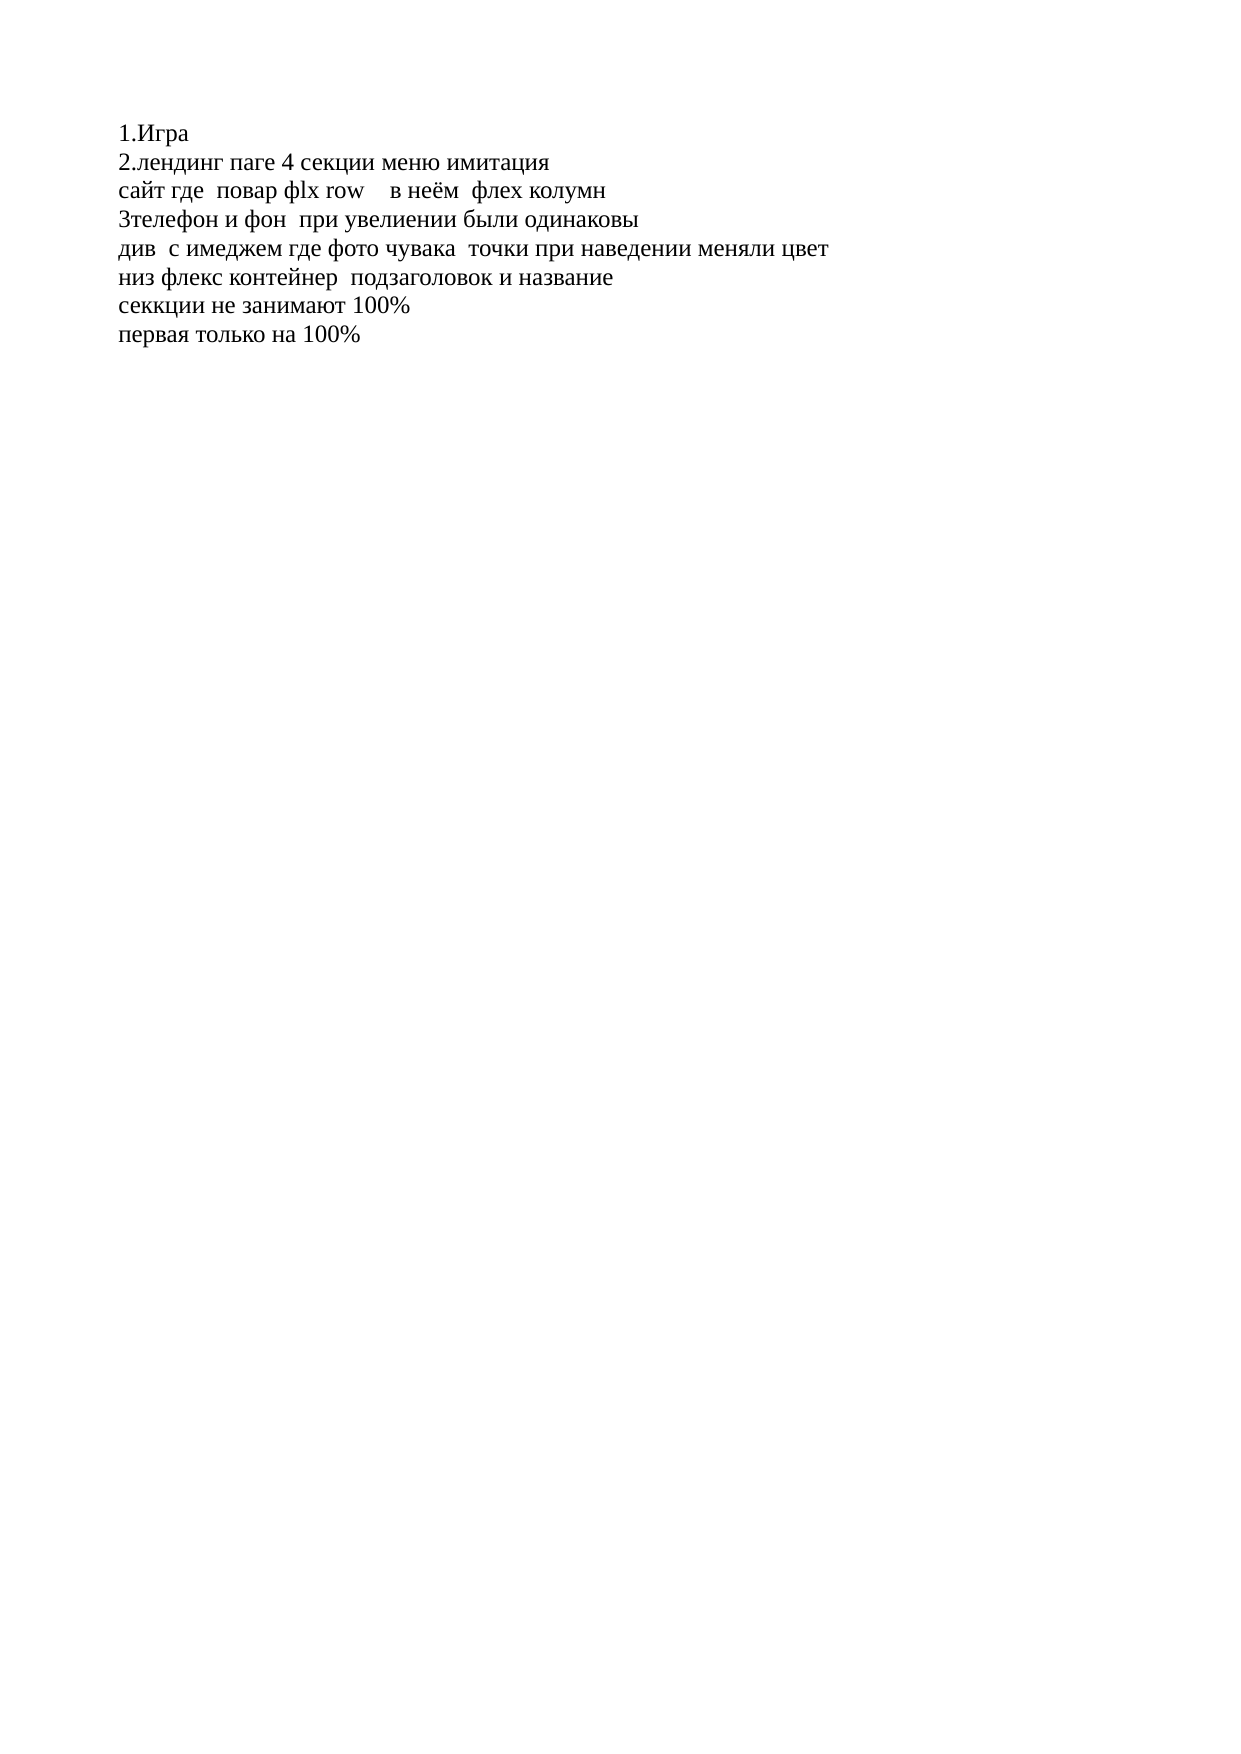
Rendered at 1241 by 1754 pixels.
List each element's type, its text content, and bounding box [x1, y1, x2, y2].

text низ флекс контейнер подзаголовок и название [118, 262, 1122, 291]
text 2.лендинг паге 4 секции меню имитация [118, 147, 1122, 176]
text 1.Игра [118, 118, 1122, 147]
text секкции не занимают 100% [118, 291, 1122, 319]
text 3телефон и фон при увелиении были одинаковы [118, 204, 1122, 233]
text див с имеджем где фото чувака точки при наведении меняли цвет [118, 233, 1122, 262]
text первая только на 100% [118, 319, 1122, 348]
text сайт где повар фlx row в неём флех колумн [118, 176, 1122, 204]
